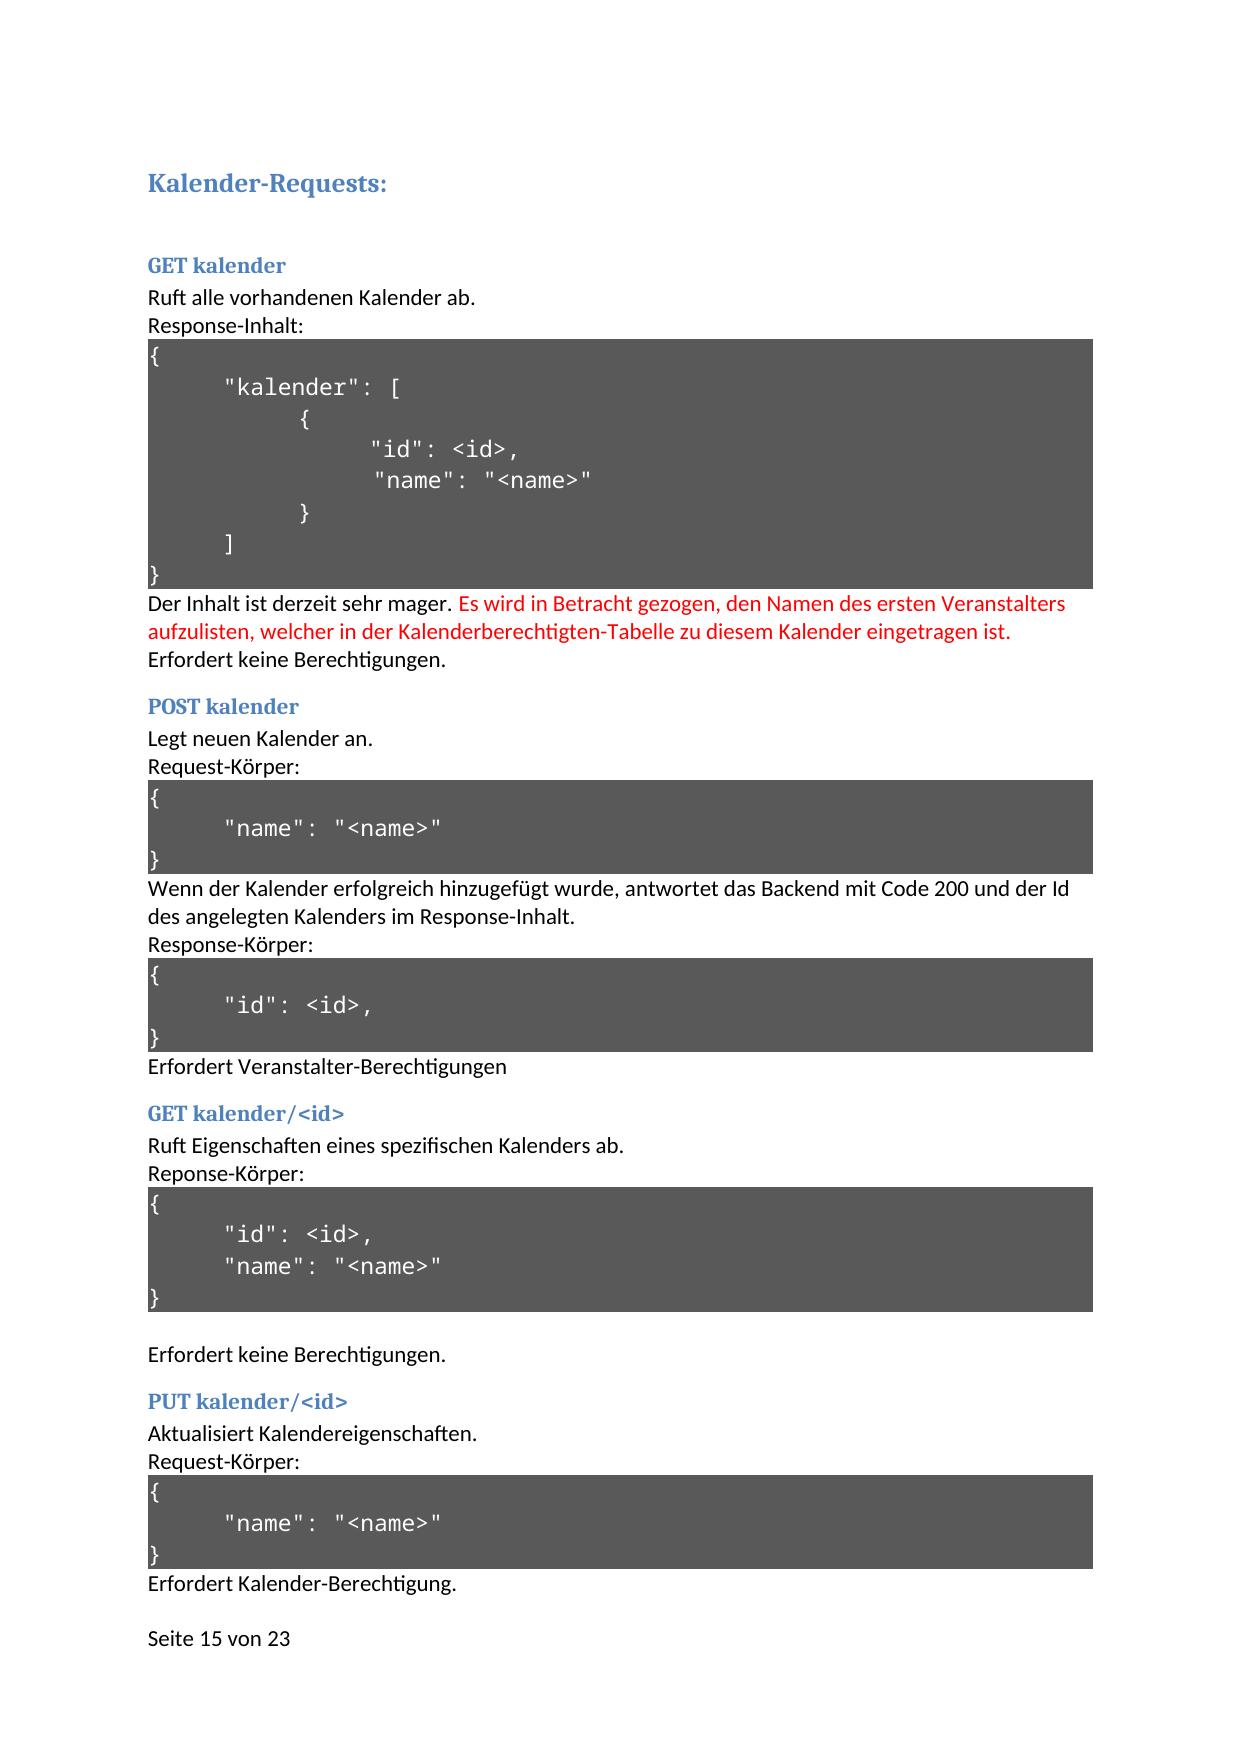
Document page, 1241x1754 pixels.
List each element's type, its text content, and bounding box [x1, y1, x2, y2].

text Legt neuen Kalender an. [148, 724, 1093, 752]
text "name": "<name>" [148, 464, 1093, 496]
text "name": "<name>" [148, 1506, 1093, 1538]
text Wenn der Kalender erfolgreich hinzugefügt wurde, antwortet das Backend mit Code 200 und der Id des angelegten Kalenders im Response-Inhalt. [148, 874, 1093, 930]
subtitle PUT kalender/<id> [148, 1389, 1093, 1415]
text } [148, 496, 1093, 527]
text Der Inhalt ist derzeit sehr mager. Es wird in Betracht gezogen, den Namen des ersten Veranstalters aufzulisten, welcher in der Kalenderberechtigten-Tabelle zu diesem Kalender eingetragen ist. [148, 589, 1093, 645]
text } [148, 558, 1093, 589]
text Response-Inhalt: [148, 311, 1093, 339]
text Erfordert Kalender-Berechtigung. [148, 1569, 1093, 1597]
subtitle GET kalender [148, 253, 1093, 279]
text } [148, 1281, 1093, 1312]
text { [148, 339, 1093, 371]
text Erfordert keine Berechtigungen. [148, 645, 1093, 673]
subtitle Kalender-Requests: [148, 168, 1093, 199]
text { [148, 1475, 1093, 1506]
text Ruft Eigenschaften eines spezifischen Kalenders ab. [148, 1131, 1093, 1159]
text Aktualisiert Kalendereigenschaften. [148, 1419, 1093, 1447]
text "kalender": [ [148, 371, 1093, 402]
text { [148, 958, 1093, 989]
text } [148, 843, 1093, 874]
text Reponse-Körper: [148, 1159, 1093, 1187]
text Request-Körper: [148, 1447, 1093, 1475]
text } [148, 1538, 1093, 1569]
text { [148, 780, 1093, 812]
text "id": <id>, [148, 433, 1093, 464]
text } [148, 1021, 1093, 1052]
text { [148, 1187, 1093, 1218]
text "name": "<name>" [148, 1249, 1093, 1281]
text "id": <id>, [148, 1218, 1093, 1249]
text Response-Körper: [148, 930, 1093, 958]
text "id": <id>, [148, 989, 1093, 1021]
text { [148, 402, 1093, 433]
text Request-Körper: [148, 752, 1093, 780]
text ] [148, 527, 1093, 558]
text Erfordert keine Berechtigungen. [148, 1340, 1093, 1368]
text "name": "<name>" [148, 812, 1093, 843]
text Ruft alle vorhandenen Kalender ab. [148, 283, 1093, 311]
subtitle GET kalender/<id> [148, 1101, 1093, 1127]
subtitle POST kalender [148, 694, 1093, 721]
text Erfordert Veranstalter-Berechtigungen [148, 1052, 1093, 1080]
